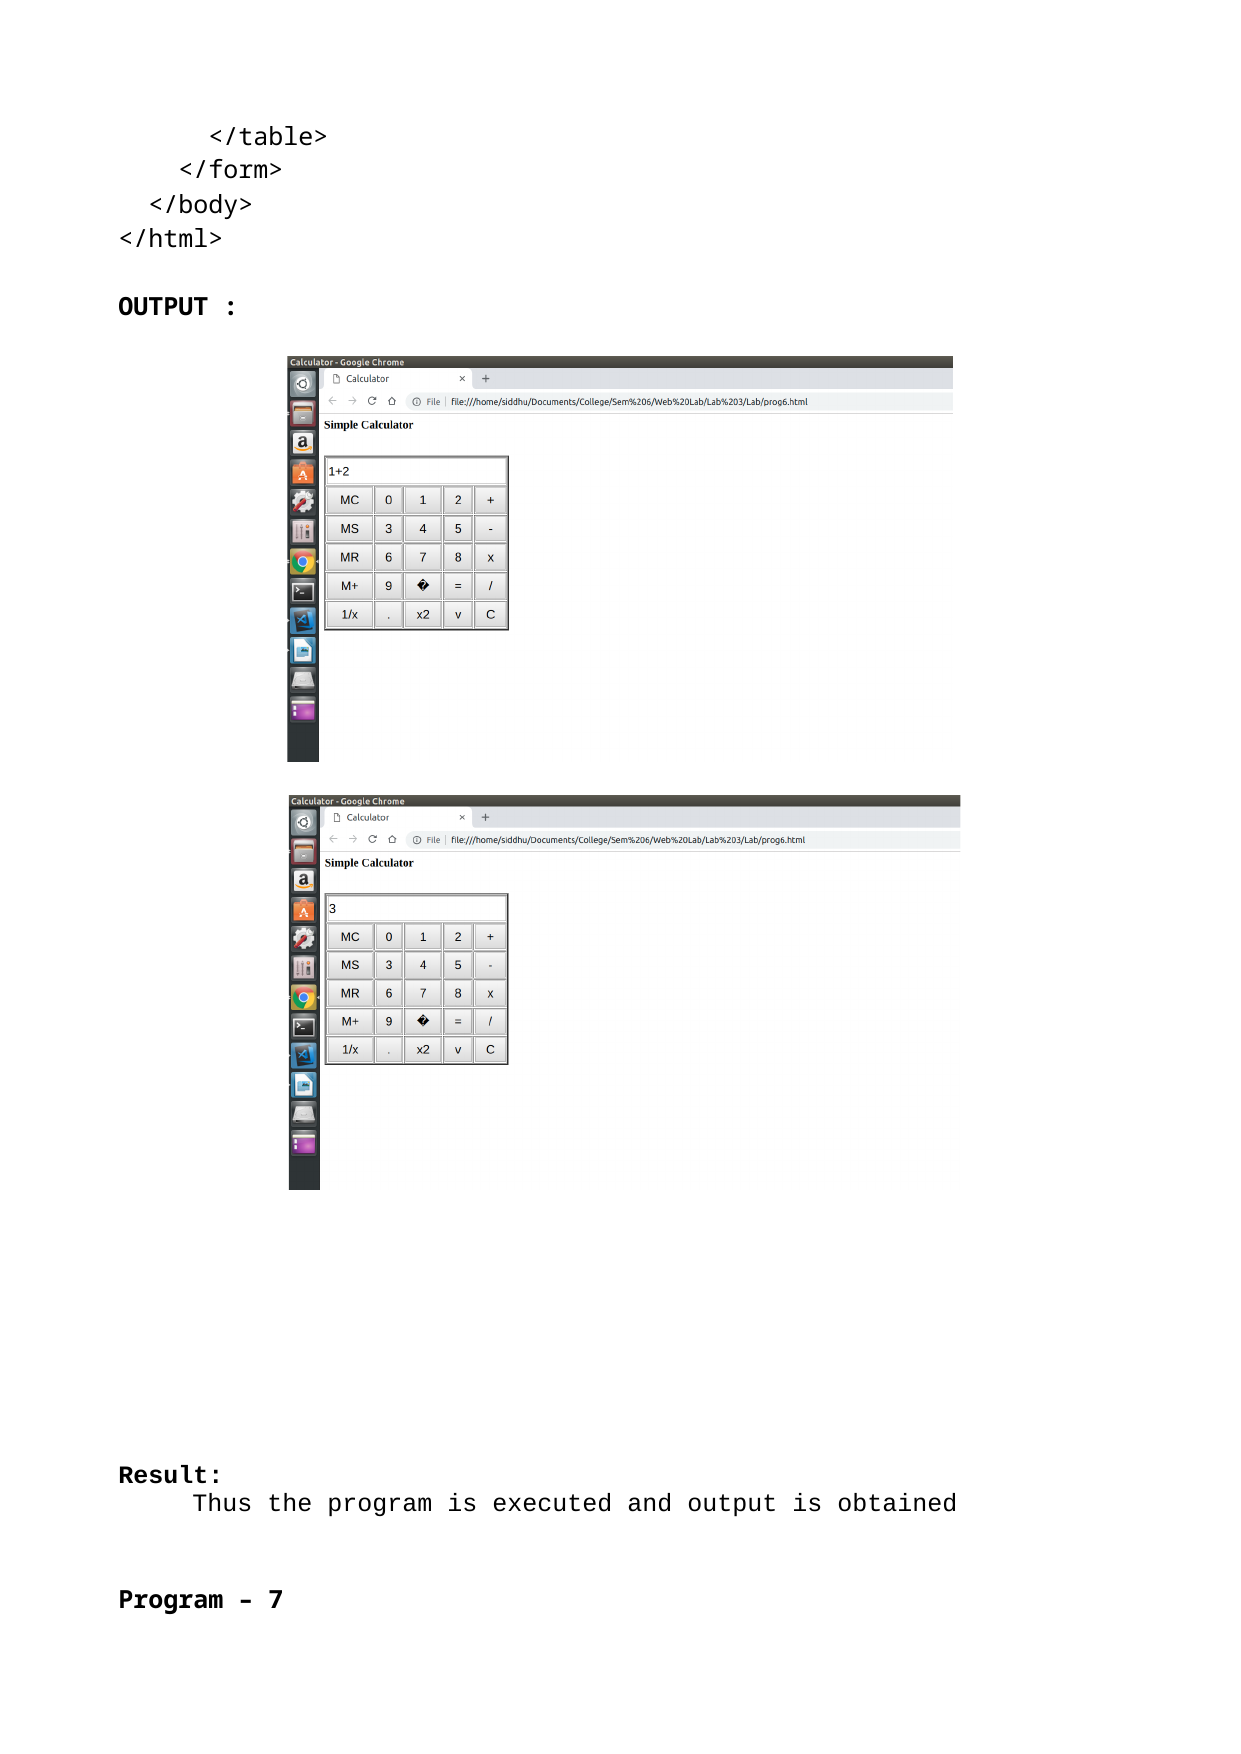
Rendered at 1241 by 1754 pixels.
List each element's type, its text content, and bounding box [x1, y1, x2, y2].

picture [288, 795, 961, 1190]
text </html> [118, 220, 1122, 254]
text Program – 7 [118, 1581, 1122, 1615]
text </table> [118, 118, 1122, 152]
text </body> [118, 186, 1122, 220]
text Thus the program is executed and output is obtained [118, 1491, 1122, 1519]
text Result: [118, 1462, 1122, 1491]
text OUTPUT : [118, 288, 1122, 322]
text </form> [118, 152, 1122, 186]
